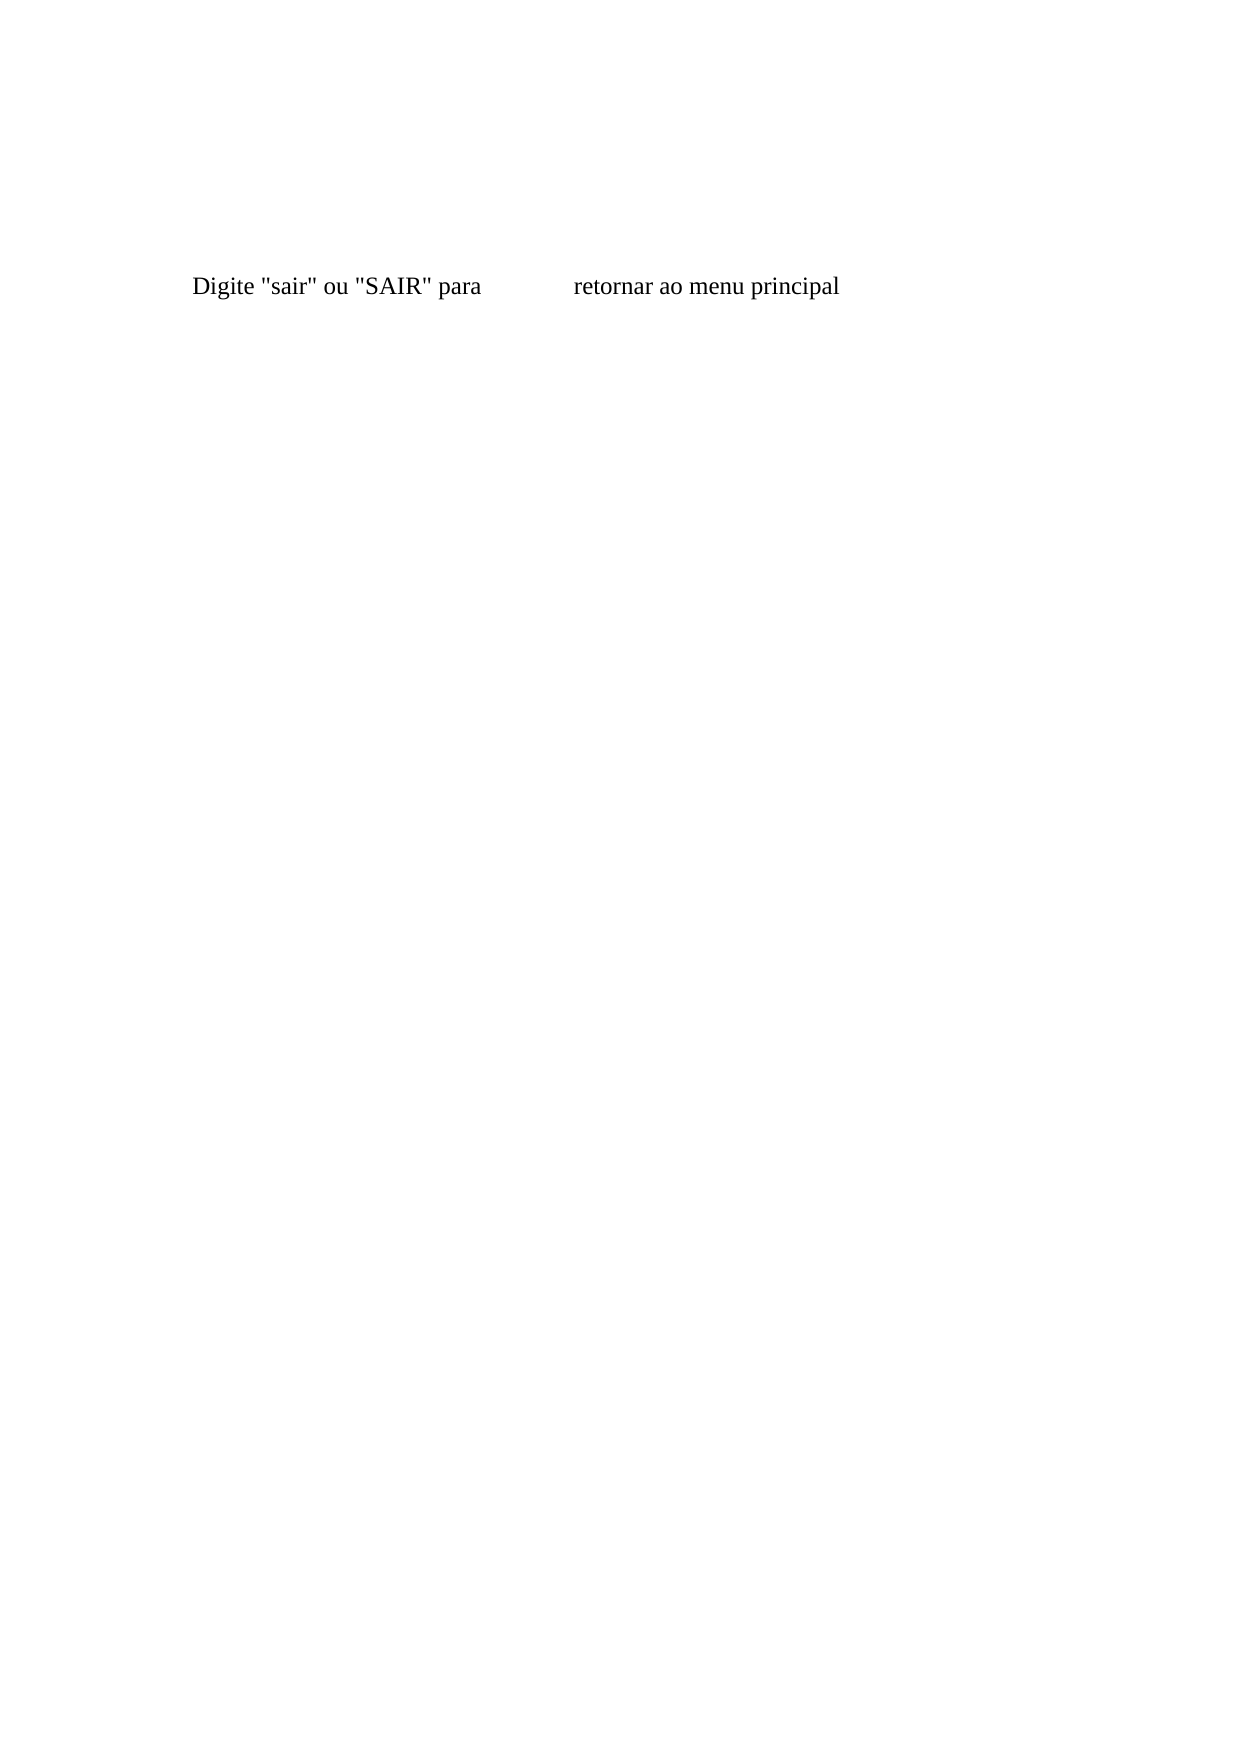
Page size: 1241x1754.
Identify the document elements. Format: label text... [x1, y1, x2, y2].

text Digite "sair" ou "SAIR" para retornar ao menu principal [118, 271, 1122, 300]
